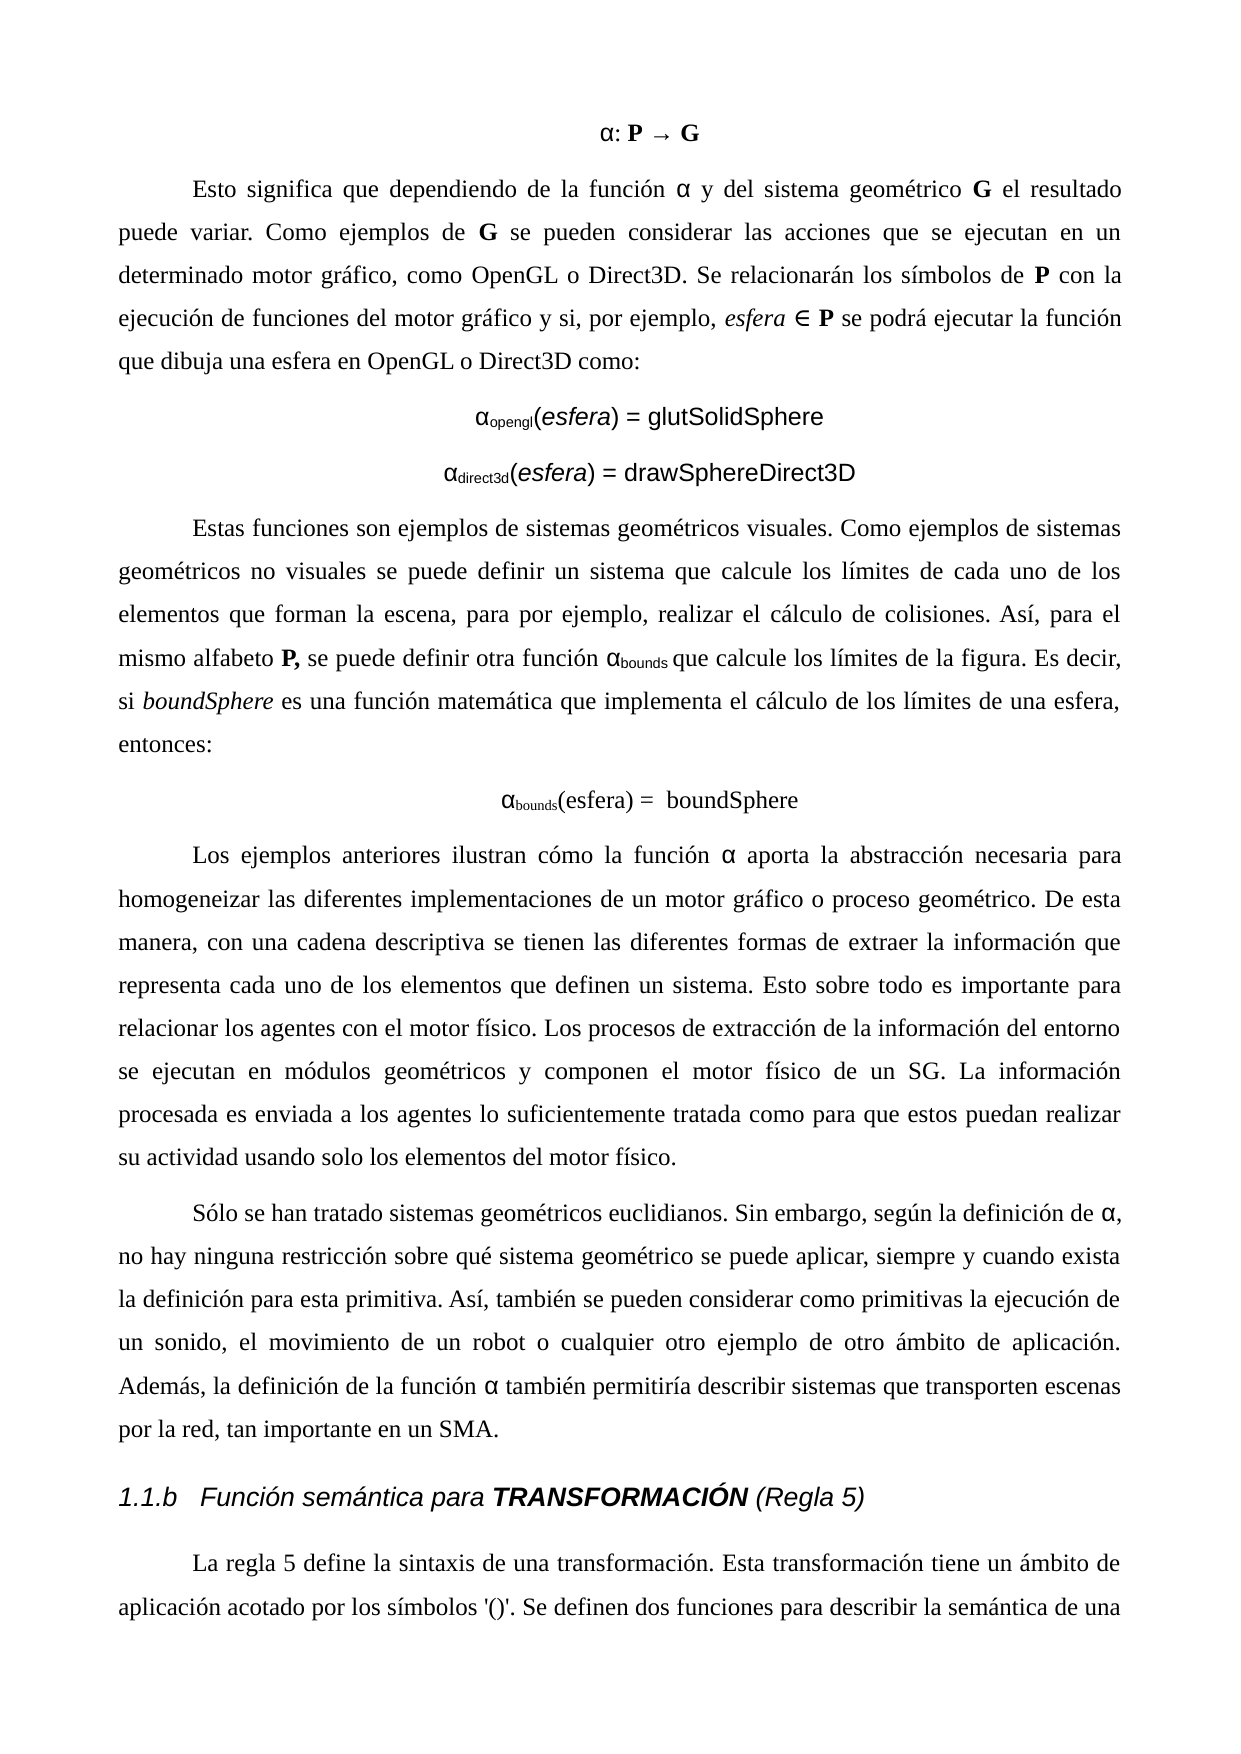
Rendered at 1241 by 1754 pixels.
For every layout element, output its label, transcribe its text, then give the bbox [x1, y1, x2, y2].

text αdirect3d(esfera) = drawSphereDirect3D [118, 458, 1122, 486]
text αopengl(esfera) = glutSolidSphere [118, 402, 1122, 431]
text La regla 5 define la sintaxis de una transformación. Esta transformación tiene un ámbito de aplicación acotado por los símbolos '()'. Se definen dos funciones para describir la semántica de una [118, 1548, 1122, 1620]
text α: P → G [118, 118, 1122, 147]
text Los ejemplos anteriores ilustran cómo la función α aporta la abstracción necesaria para homogeneizar las diferentes implementaciones de un motor gráfico o proceso geométrico. De esta manera, con una cadena descriptiva se tienen las diferentes formas de extraer la información que representa cada uno de los elementos que definen un sistema. Esto sobre todo es importante para relacionar los agentes con el motor físico. Los procesos de extracción de la información del entorno se ejecutan en módulos geométricos y componen el motor físico de un SG. La información procesada es enviada a los agentes lo suficientemente tratada como para que estos puedan realizar su actividad usando solo los elementos del motor físico. [118, 840, 1122, 1171]
text αbounds(esfera) = boundSphere [118, 785, 1122, 813]
text Sólo se han tratado sistemas geométricos euclidianos. Sin embargo, según la definición de α, no hay ninguna restricción sobre qué sistema geométrico se puede aplicar, siempre y cuando exista la definición para esta primitiva. Así, también se pueden considerar como primitivas la ejecución de un sonido, el movimiento de un robot o cualquier otro ejemplo de otro ámbito de aplicación. Además, la definición de la función α también permitiría describir sistemas que transporten escenas por la red, tan importante en un SMA. [118, 1198, 1122, 1443]
text Esto significa que dependiendo de la función α y del sistema geométrico G el resultado puede variar. Como ejemplos de G se pueden considerar las acciones que se ejecutan en un determinado motor gráfico, como OpenGL o Direct3D. Se relacionarán los símbolos de P con la ejecución de funciones del motor gráfico y si, por ejemplo, esfera ∈ P se podrá ejecutar la función que dibuja una esfera en OpenGL o Direct3D como: [118, 174, 1122, 375]
subtitle Función semántica para TRANSFORMACIÓN (Regla 5) [118, 1482, 1122, 1512]
text Estas funciones son ejemplos de sistemas geométricos visuales. Como ejemplos de sistemas geométricos no visuales se puede definir un sistema que calcule los límites de cada uno de los elementos que forman la escena, para por ejemplo, realizar el cálculo de colisiones. Así, para el mismo alfabeto P, se puede definir otra función αbounds que calcule los límites de la figura. Es decir, si boundSphere es una función matemática que implementa el cálculo de los límites de una esfera, entonces: [118, 513, 1122, 758]
